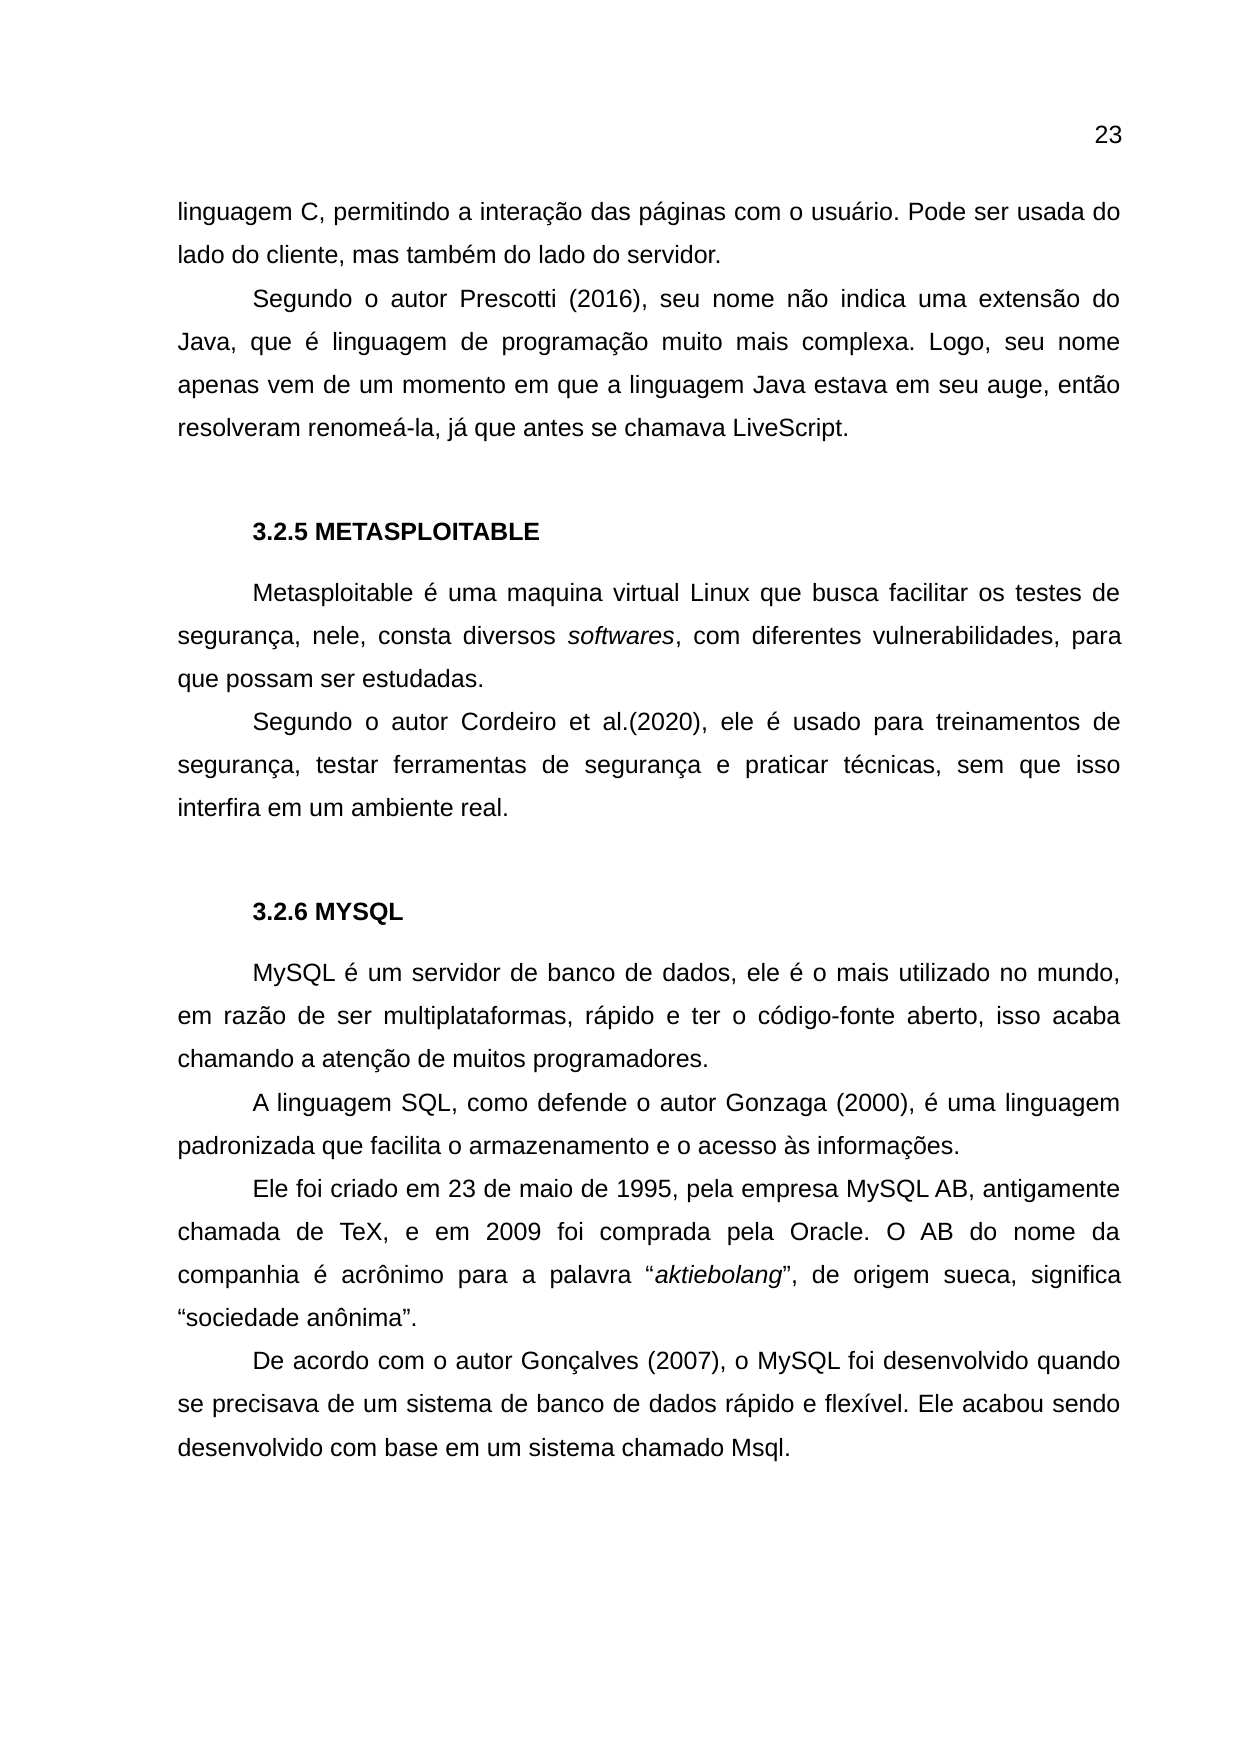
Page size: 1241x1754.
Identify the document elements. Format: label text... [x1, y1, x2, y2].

subtitle 3.2.6 MYSQL [177, 897, 1122, 926]
text Metasploitable é uma maquina virtual Linux que busca facilitar os testes de segurança, nele, consta diversos softwares, com diferentes vulnerabilidades, para que possam ser estudadas. [177, 578, 1122, 693]
text De acordo com o autor Gonçalves (2007), o MySQL foi desenvolvido quando se precisava de um sistema de banco de dados rápido e flexível. Ele acabou sendo desenvolvido com base em um sistema chamado Msql. [177, 1346, 1122, 1461]
text Segundo o autor Cordeiro et al.(2020), ele é usado para treinamentos de segurança, testar ferramentas de segurança e praticar técnicas, sem que isso interfira em um ambiente real. [177, 707, 1122, 822]
text Segundo o autor Prescotti (2016), seu nome não indica uma extensão do Java, que é linguagem de programação muito mais complexa. Logo, seu nome apenas vem de um momento em que a linguagem Java estava em seu auge, então resolveram renomeá-la, já que antes se chamava LiveScript. [177, 284, 1122, 442]
text linguagem C, permitindo a interação das páginas com o usuário. Pode ser usada do lado do cliente, mas também do lado do servidor. [177, 197, 1122, 269]
text A linguagem SQL, como defende o autor Gonzaga (2000), é uma linguagem padronizada que facilita o armazenamento e o acesso às informações. [177, 1088, 1122, 1159]
text MySQL é um servidor de banco de dados, ele é o mais utilizado no mundo, em razão de ser multiplataformas, rápido e ter o código-fonte aberto, isso acaba chamando a atenção de muitos programadores. [177, 958, 1122, 1073]
subtitle 3.2.5 METASPLOITABLE [177, 517, 1122, 546]
text Ele foi criado em 23 de maio de 1995, pela empresa MySQL AB, antigamente chamada de TeX, e em 2009 foi comprada pela Oracle. O AB do nome da companhia é acrônimo para a palavra “aktiebolang”, de origem sueca, significa “sociedade anônima”. [177, 1174, 1122, 1332]
